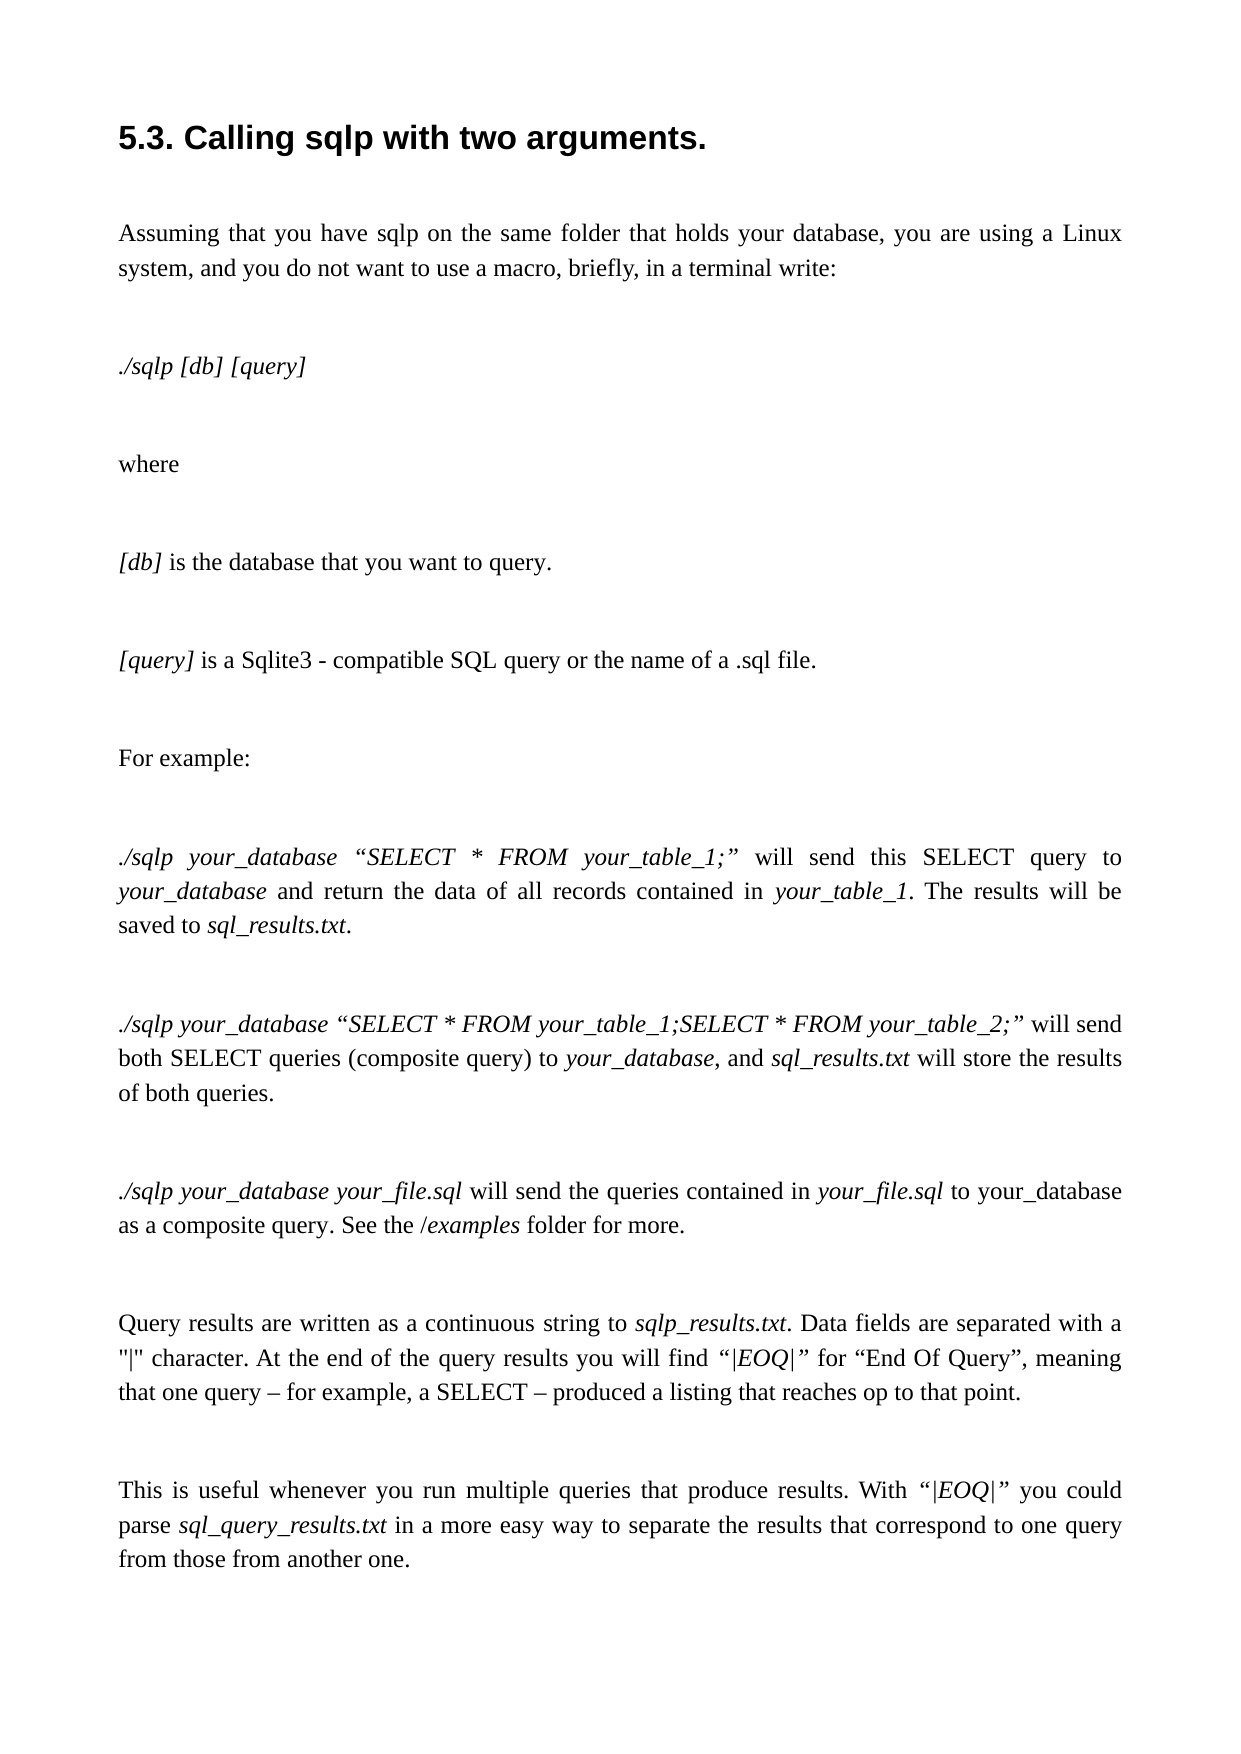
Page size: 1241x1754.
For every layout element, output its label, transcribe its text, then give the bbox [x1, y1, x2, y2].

text [query] is a Sqlite3 - compatible SQL query or the name of a .sql file. [118, 645, 1122, 674]
text For example: [118, 743, 1122, 772]
text where [118, 449, 1122, 478]
subtitle 5.3. Calling sqlp with two arguments. [118, 118, 1122, 157]
text ./sqlp your_database “SELECT * FROM your_table_1;SELECT * FROM your_table_2;” will send both SELECT queries (composite query) to your_database, and sql_results.txt will store the results of both queries. [118, 1009, 1122, 1106]
text Query results are written as a continuous string to sqlp_results.txt. Data fields are separated with a "|" character. At the end of the query results you will find “|EOQ|” for “End Of Query”, meaning that one query – for example, a SELECT – produced a listing that reaches op to that point. [118, 1308, 1122, 1406]
text Assuming that you have sqlp on the same folder that holds your database, you are using a Linux system, and you do not want to use a macro, briefly, in a terminal write: [118, 218, 1122, 282]
text ./sqlp [db] [query] [118, 351, 1122, 380]
text [db] is the database that you want to query. [118, 547, 1122, 576]
text This is useful whenever you run multiple queries that produce results. With “|EOQ|” you could parse sql_query_results.txt in a more easy way to separate the results that correspond to one query from those from another one. [118, 1475, 1122, 1573]
text ./sqlp your_database your_file.sql will send the queries contained in your_file.sql to your_database as a composite query. See the /examples folder for more. [118, 1176, 1122, 1239]
text ./sqlp your_database “SELECT * FROM your_table_1;” will send this SELECT query to your_database and return the data of all records contained in your_table_1. The results will be saved to sql_results.txt. [118, 842, 1122, 939]
